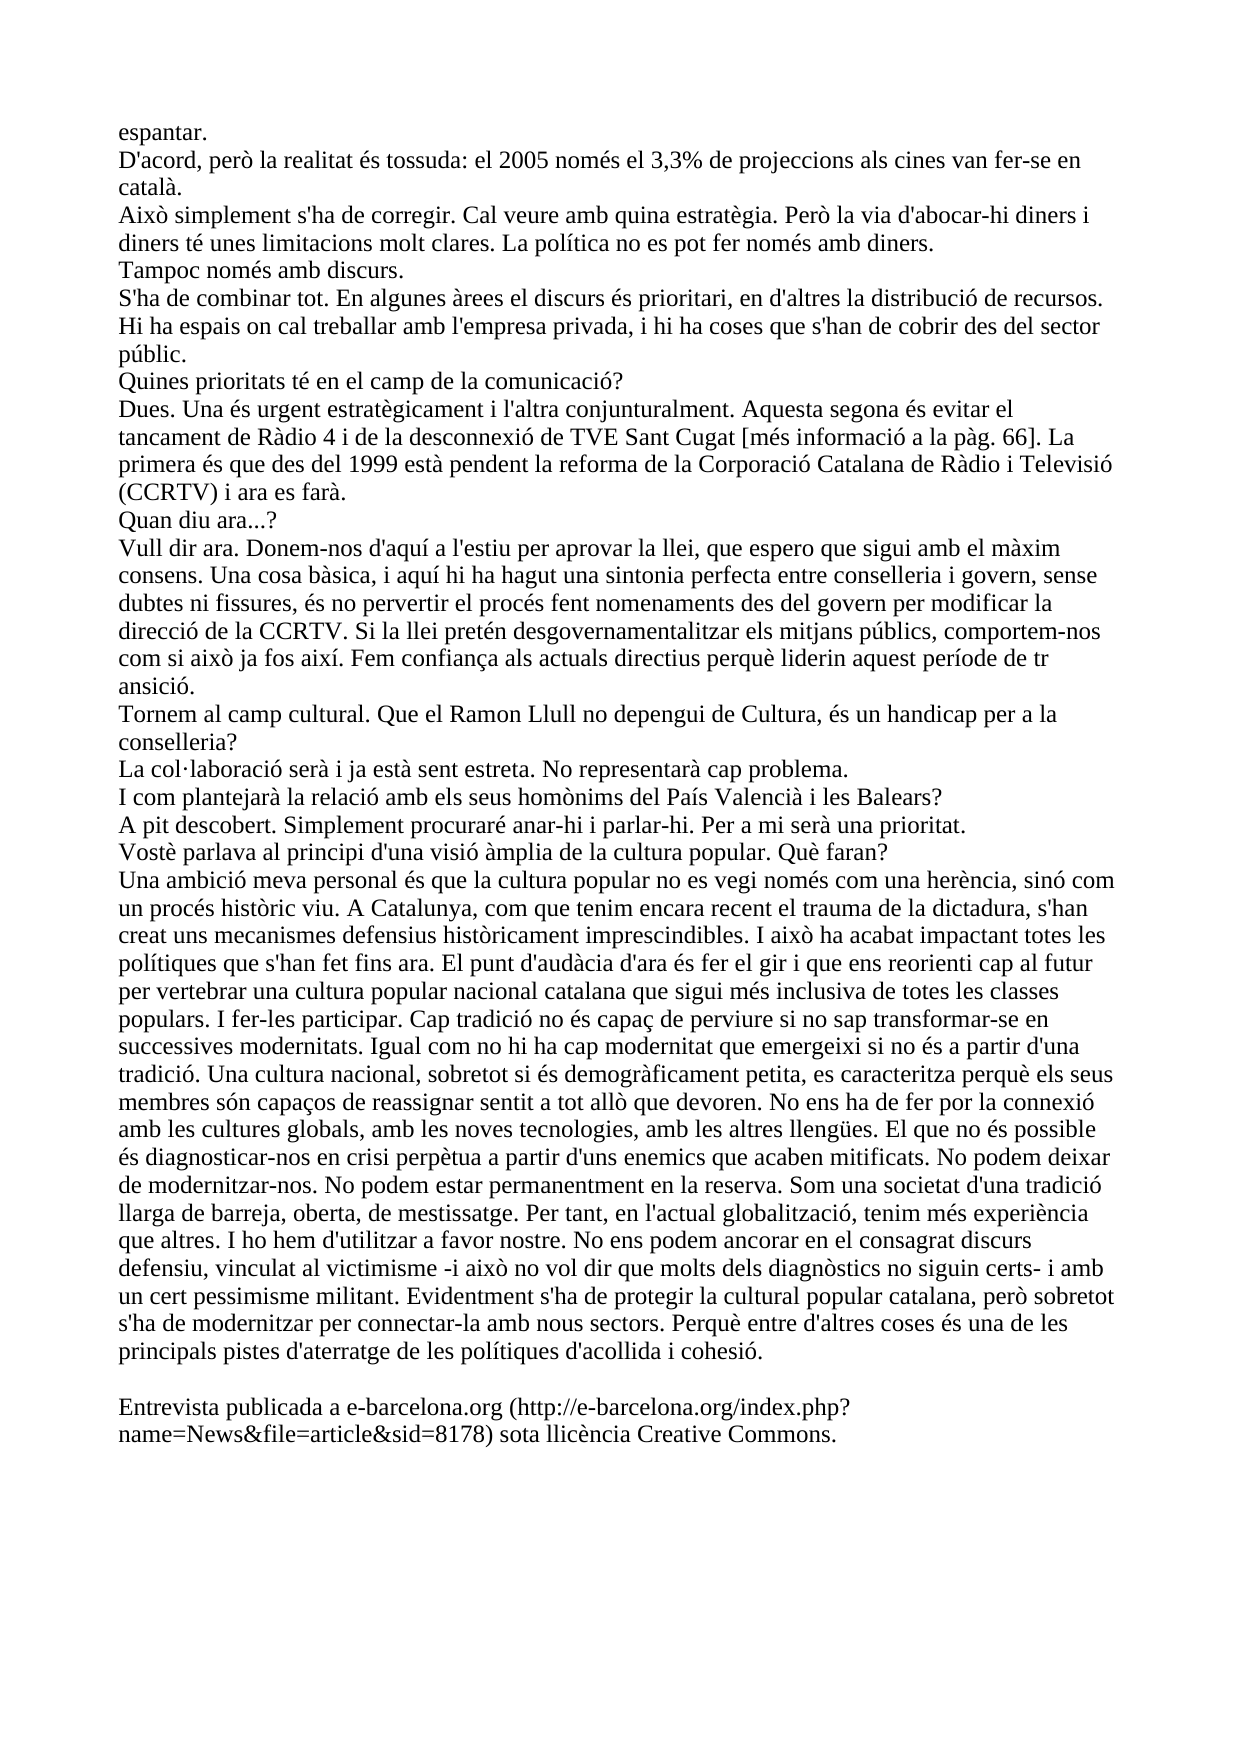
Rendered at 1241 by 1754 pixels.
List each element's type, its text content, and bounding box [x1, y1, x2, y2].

text La col·laboració serà i ja està sent estreta. No representarà cap problema. [118, 755, 1122, 783]
text Això simplement s'ha de corregir. Cal veure amb quina estratègia. Però la via d'abocar-hi diners i diners té unes limitacions molt clares. La política no es pot fer només amb diners. [118, 201, 1122, 257]
text Entrevista publicada a e-barcelona.org (http://e-barcelona.org/index.php?name=News&file=article&sid=8178) sota llicència Creative Commons. [118, 1393, 1122, 1448]
text Tornem al camp cultural. Que el Ramon Llull no depengui de Cultura, és un handicap per a la conselleria? [118, 700, 1122, 755]
text Vostè parlava al principi d'una visió àmplia de la cultura popular. Què faran? [118, 838, 1122, 866]
text Vull dir ara. Donem-nos d'aquí a l'estiu per aprovar la llei, que espero que sigui amb el màxim consens. Una cosa bàsica, i aquí hi ha hagut una sintonia perfecta entre conselleria i govern, sense dubtes ni fissures, és no pervertir el procés fent nomenaments des del govern per modificar la direcció de la CCRTV. Si la llei pretén desgovernamentalitzar els mitjans públics, comportem-nos com si això ja fos així. Fem confiança als actuals directius perquè liderin aquest període de tr ansició. [118, 534, 1122, 700]
text I com plantejarà la relació amb els seus homònims del País Valencià i les Balears? [118, 783, 1122, 811]
text A pit descobert. Simplement procuraré anar-hi i parlar-hi. Per a mi serà una prioritat. [118, 811, 1122, 838]
text D'acord, però la realitat és tossuda: el 2005 només el 3,3% de projeccions als cines van fer-se en català. [118, 146, 1122, 201]
text Dues. Una és urgent estratègicament i l'altra conjunturalment. Aquesta segona és evitar el tancament de Ràdio 4 i de la desconnexió de TVE Sant Cugat [més informació a la pàg. 66]. La primera és que des del 1999 està pendent la reforma de la Corporació Catalana de Ràdio i Televisió (CCRTV) i ara es farà. [118, 395, 1122, 506]
text Tampoc només amb discurs. [118, 257, 1122, 284]
text S'ha de combinar tot. En algunes àrees el discurs és prioritari, en d'altres la distribució de recursos. Hi ha espais on cal treballar amb l'empresa privada, i hi ha coses que s'han de cobrir des del sector públic. [118, 284, 1122, 367]
text Quines prioritats té en el camp de la comunicació? [118, 367, 1122, 395]
text Una ambició meva personal és que la cultura popular no es vegi només com una herència, sinó com un procés històric viu. A Catalunya, com que tenim encara recent el trauma de la dictadura, s'han creat uns mecanismes defensius històricament imprescindibles. I això ha acabat impactant totes les polítiques que s'han fet fins ara. El punt d'audàcia d'ara és fer el gir i que ens reorienti cap al futur per vertebrar una cultura popular nacional catalana que sigui més inclusiva de totes les classes populars. I fer-les participar. Cap tradició no és capaç de perviure si no sap transformar-se en successives modernitats. Igual com no hi ha cap modernitat que emergeixi si no és a partir d'una tradició. Una cultura nacional, sobretot si és demogràficament petita, es caracteritza perquè els seus membres són capaços de reassignar sentit a tot allò que devoren. No ens ha de fer por la connexió amb les cultures globals, amb les noves tecnologies, amb les altres llengües. El que no és possible és diagnosticar-nos en crisi perpètua a partir d'uns enemics que acaben mitificats. No podem deixar de modernitzar-nos. No podem estar permanentment en la reserva. Som una societat d'una tradició llarga de barreja, oberta, de mestissatge. Per tant, en l'actual globalització, tenim més experiència que altres. I ho hem d'utilitzar a favor nostre. No ens podem ancorar en el consagrat discurs defensiu, vinculat al victimisme -i això no vol dir que molts dels diagnòstics no siguin certs- i amb un cert pessimisme militant. Evidentment s'ha de protegir la cultural popular catalana, però sobretot s'ha de modernitzar per connectar-la amb nous sectors. Perquè entre d'altres coses és una de les principals pistes d'aterratge de les polítiques d'acollida i cohesió. [118, 866, 1122, 1365]
text Quan diu ara...? [118, 506, 1122, 534]
text espantar. [118, 118, 1122, 146]
